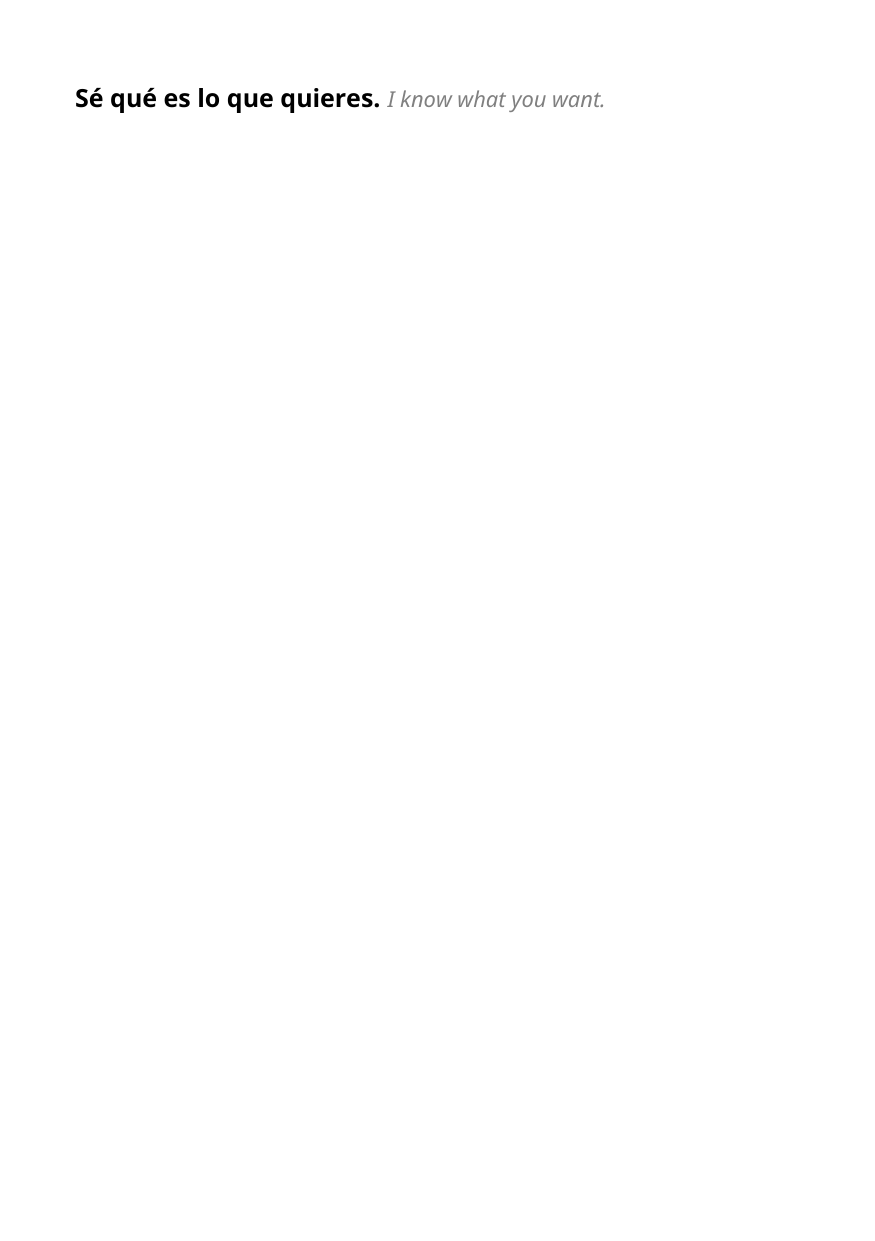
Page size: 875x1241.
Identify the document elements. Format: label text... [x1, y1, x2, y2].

text Sé qué es lo que quieres. I know what you want. [75, 81, 799, 115]
